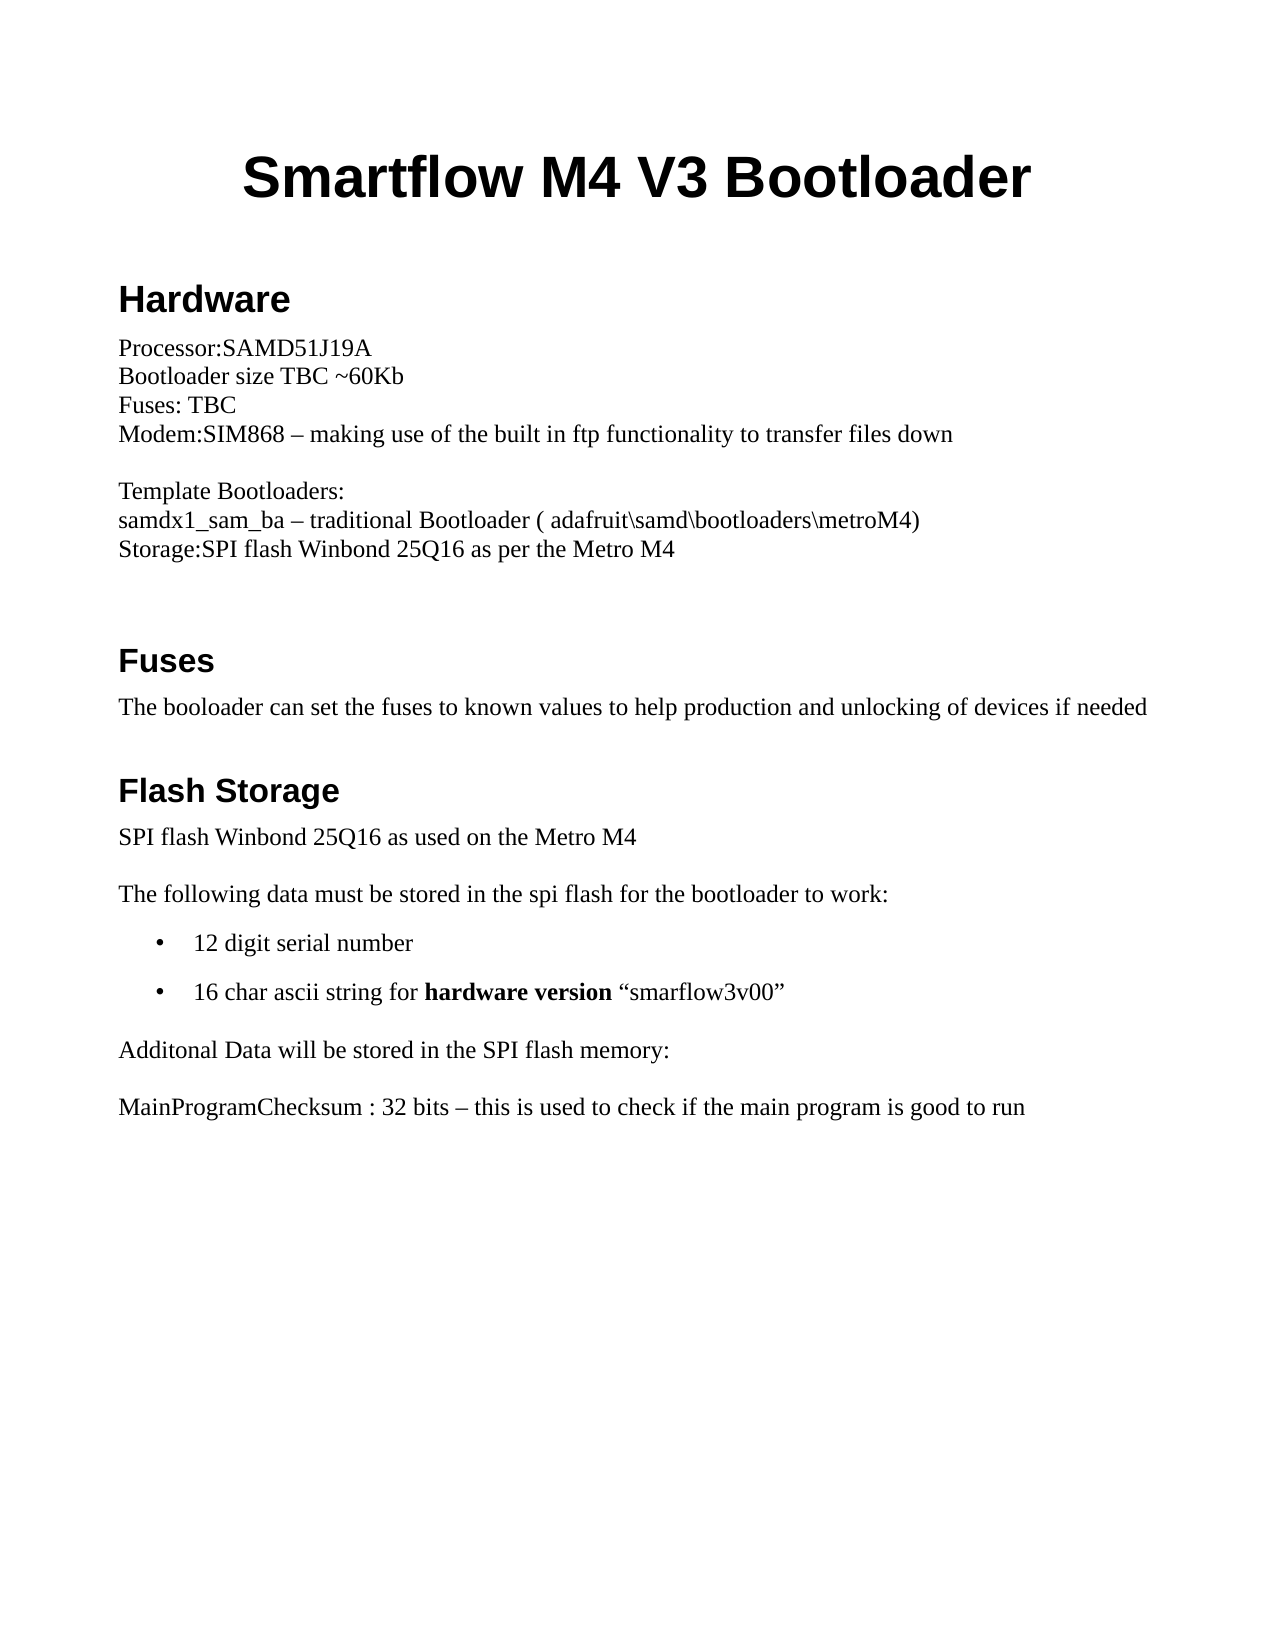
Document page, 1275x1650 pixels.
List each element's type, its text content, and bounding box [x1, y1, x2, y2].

text Template Bootloaders: [118, 476, 1157, 505]
text Processor:SAMD51J19A [118, 333, 1157, 361]
text Bootloader size TBC ~60Kb [118, 361, 1157, 390]
text MainProgramChecksum : 32 bits – this is used to check if the main program is good to run [118, 1092, 1157, 1121]
subtitle Hardware [118, 276, 1157, 320]
text Fuses: TBC [118, 390, 1157, 419]
text Modem:SIM868 – making use of the built in ftp functionality to transfer files down [118, 419, 1157, 448]
text The booloader can set the fuses to known values to help production and unlocking of devices if needed [118, 692, 1157, 721]
text The following data must be stored in the spi flash for the bootloader to work: [118, 879, 1157, 908]
text SPI flash Winbond 25Q16 as used on the Metro M4 [118, 822, 1157, 850]
subtitle Flash Storage [118, 770, 1157, 809]
list 16 char ascii string for hardware version “smarflow3v00” [156, 977, 1157, 1006]
subtitle Fuses [118, 641, 1157, 679]
list 12 digit serial number [156, 928, 1157, 957]
text Storage:SPI flash Winbond 25Q16 as per the Metro M4 [118, 534, 1157, 563]
text samdx1_sam_ba – traditional Bootloader ( adafruit\samd\bootloaders\metroM4) [118, 505, 1157, 534]
text Additonal Data will be stored in the SPI flash memory: [118, 1035, 1157, 1063]
title Smartflow M4 V3 Bootloader [118, 143, 1157, 210]
